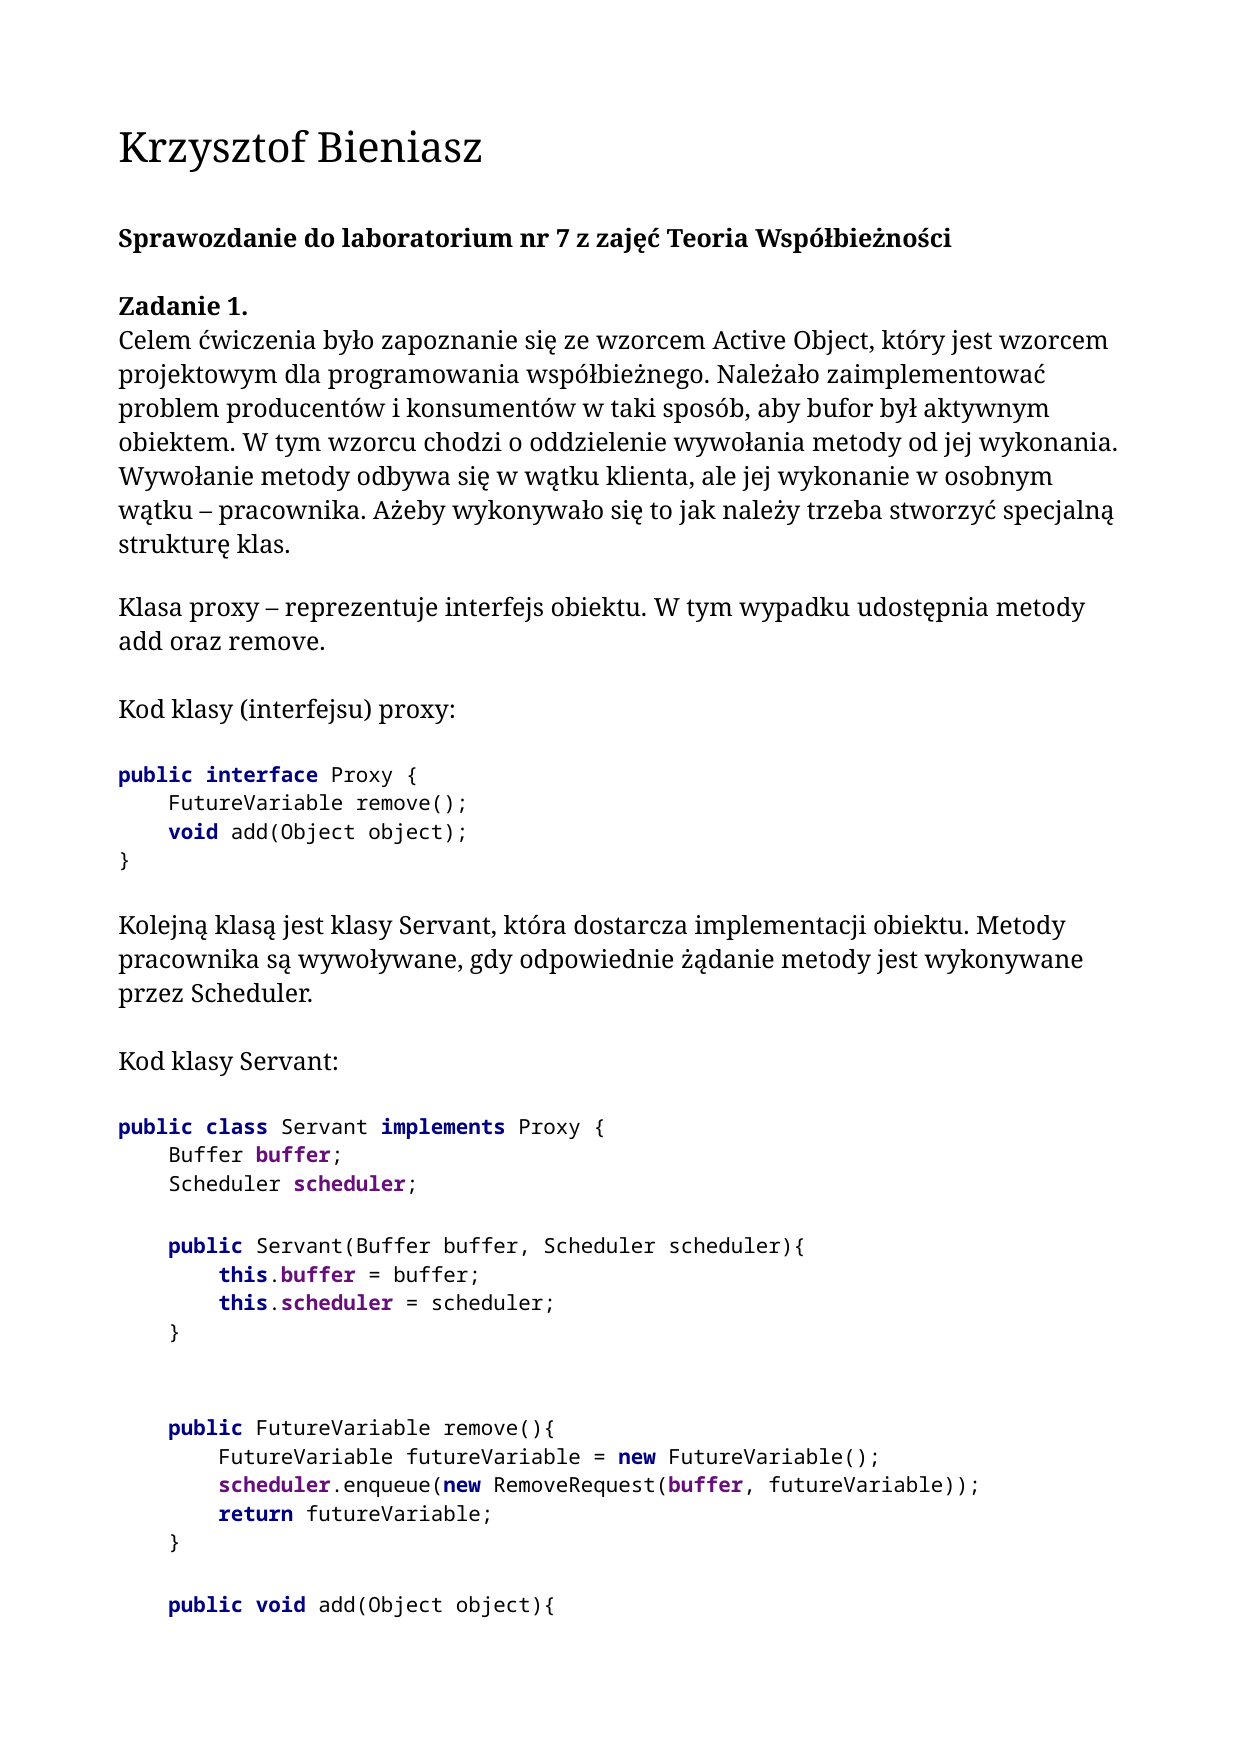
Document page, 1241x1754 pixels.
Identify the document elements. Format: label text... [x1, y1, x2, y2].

text Zadanie 1. [118, 288, 1122, 322]
text Kolejną klasą jest klasy Servant, która dostarcza implementacji obiektu. Metody pracownika są wywoływane, gdy odpowiednie żądanie metody jest wykonywane przez Scheduler. [118, 908, 1122, 1010]
text public FutureVariable remove(){ FutureVariable futureVariable = new FutureVariable(); scheduler.enqueue(new RemoveRequest(buffer, futureVariable)); return futureVariable; } [118, 1413, 1122, 1556]
text Krzysztof Bieniasz [118, 118, 1122, 175]
text Kod klasy (interfejsu) proxy: [118, 692, 1122, 726]
text Klasa proxy – reprezentuje interfejs obiektu. W tym wypadku udostępnia metody add oraz remove. [118, 590, 1122, 658]
text public void add(Object object){ [118, 1556, 1122, 1618]
text public class Servant implements Proxy { Buffer buffer; Scheduler scheduler; public Servant(Buffer buffer, Scheduler scheduler){ this.buffer = buffer; this.scheduler = scheduler; } [118, 1112, 1122, 1413]
text Celem ćwiczenia było zapoznanie się ze wzorcem Active Object, który jest wzorcem projektowym dla programowania współbieżnego. Należało zaimplementować problem producentów i konsumentów w taki sposób, aby bufor był aktywnym obiektem. W tym wzorcu chodzi o oddzielenie wywołania metody od jej wykonania. Wywołanie metody odbywa się w wątku klienta, ale jej wykonanie w osobnym wątku – pracownika. Ażeby wykonywało się to jak należy trzeba stworzyć specjalną strukturę klas. [118, 322, 1122, 561]
text public interface Proxy { FutureVariable remove(); void add(Object object); } [118, 760, 1122, 874]
text Kod klasy Servant: [118, 1044, 1122, 1078]
text Sprawozdanie do laboratorium nr 7 z zajęć Teoria Współbieżności [118, 220, 1122, 254]
